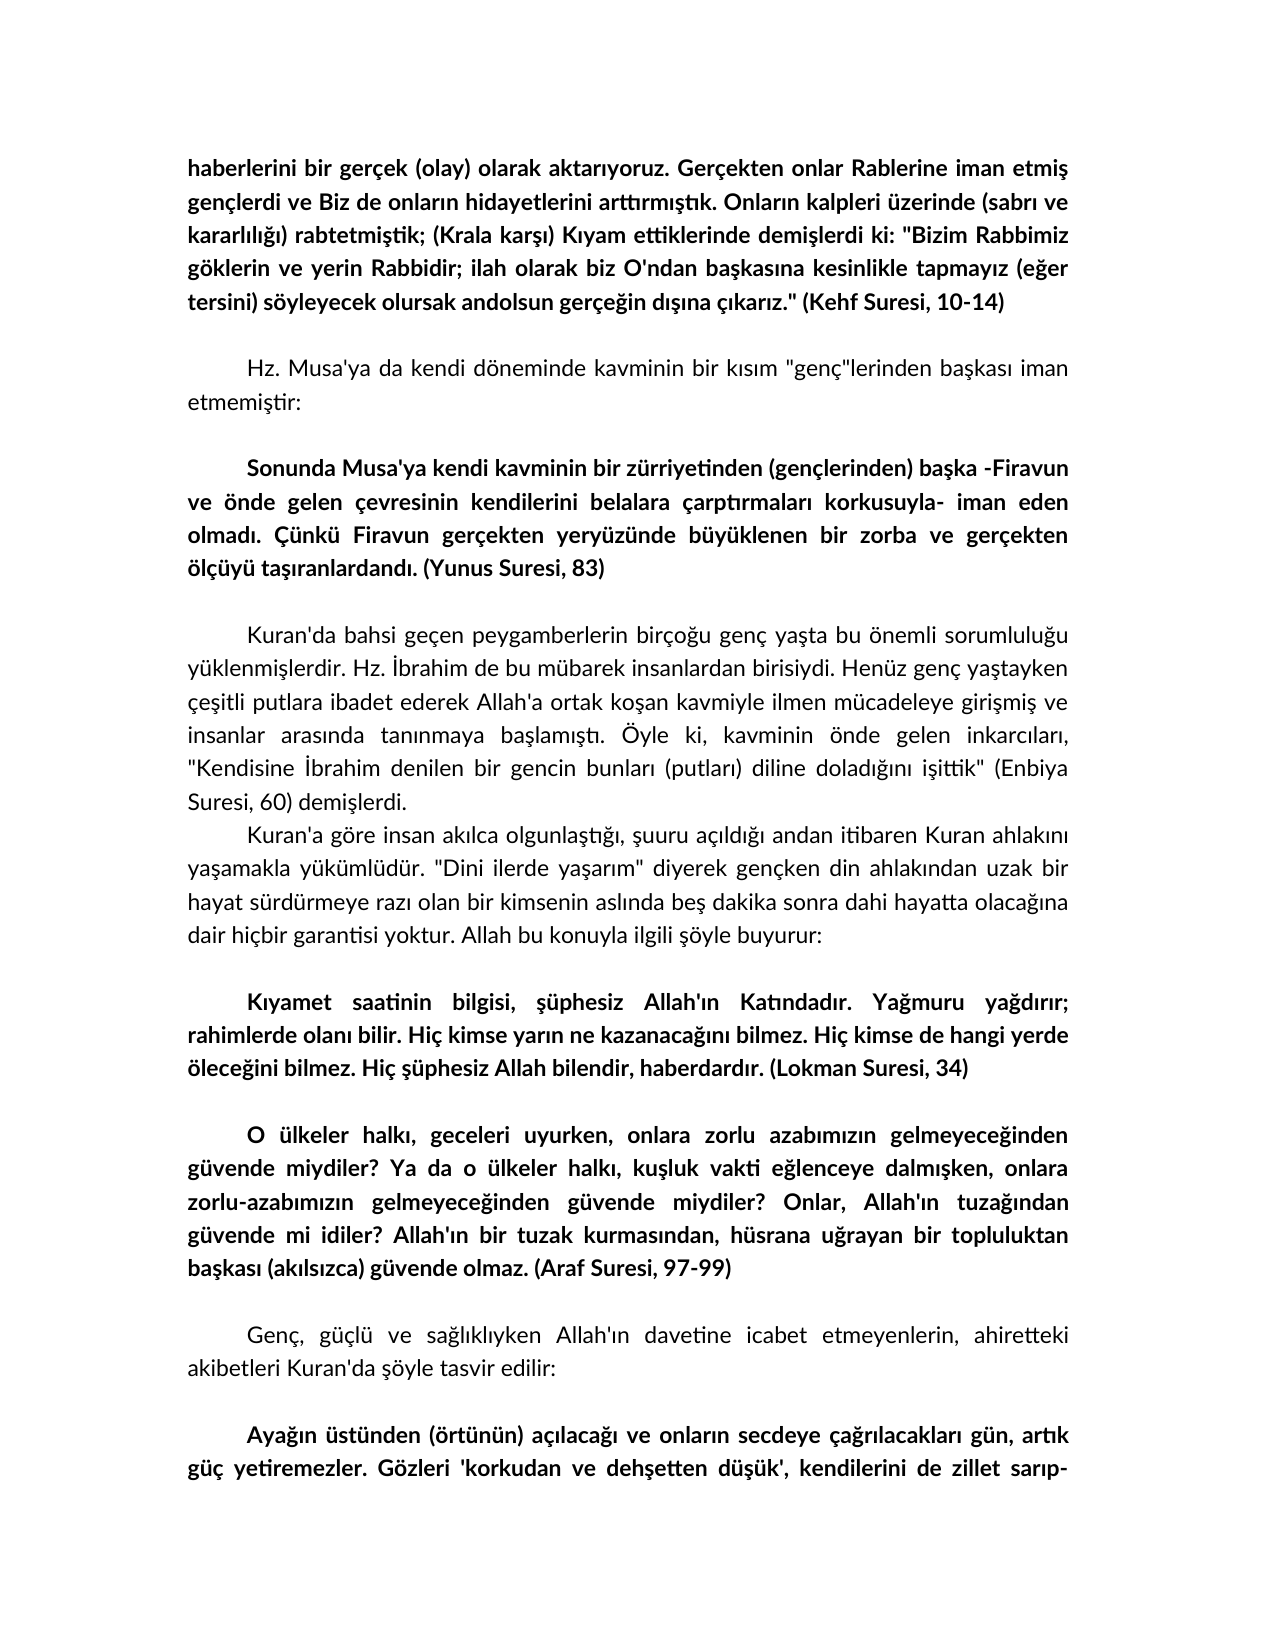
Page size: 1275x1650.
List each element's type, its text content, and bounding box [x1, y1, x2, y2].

text O ülkeler halkı, geceleri uyurken, onlara zorlu azabımızın gelmeyeceğinden güvende miydiler? Ya da o ülkeler halkı, kuşluk vakti eğlenceye dalmışken, onlara zorlu-azabımızın gelmeyeceğinden güvende miydiler? Onlar, Allah'ın tuzağından güvende mi idiler? Allah'ın bir tuzak kurmasından, hüsrana uğrayan bir topluluktan başkası (akılsızca) güvende olmaz. (Araf Suresi, 97-99) [187, 1117, 1070, 1283]
text Kuran'a göre insan akılca olgunlaştığı, şuuru açıldığı andan itibaren Kuran ahlakını yaşamakla yükümlüdür. "Dini ilerde yaşarım" diyerek gençken din ahlakından uzak bir hayat sürdürmeye razı olan bir kimsenin aslında beş dakika sonra dahi hayatta olacağına dair hiçbir garantisi yoktur. Allah bu konuyla ilgili şöyle buyurur: [187, 817, 1070, 950]
text Kıyamet saatinin bilgisi, şüphesiz Allah'ın Katındadır. Yağmuru yağdırır; rahimlerde olanı bilir. Hiç kimse yarın ne kazanacağını bilmez. Hiç kimse de hangi yerde öleceğini bilmez. Hiç şüphesiz Allah bilendir, haberdardır. (Lokman Suresi, 34) [187, 983, 1070, 1083]
text Hz. Musa'ya da kendi döneminde kavminin bir kısım "genç"lerinden başkası iman etmemiştir: [187, 350, 1070, 417]
text Ayağın üstünden (örtünün) açılacağı ve onların secdeye çağrılacakları gün, artık güç yetiremezler. Gözleri 'korkudan ve dehşetten düşük', kendilerini de zillet sarıp- [187, 1417, 1070, 1483]
text haberlerini bir gerçek (olay) olarak aktarıyoruz. Gerçekten onlar Rablerine iman etmiş gençlerdi ve Biz de onların hidayetlerini arttırmıştık. Onların kalpleri üzerinde (sabrı ve kararlılığı) rabtetmiştik; (Krala karşı) Kıyam ettiklerinde demişlerdi ki: "Bizim Rabbimiz göklerin ve yerin Rabbidir; ilah olarak biz O'ndan başkasına kesinlikle tapmayız (eğer tersini) söyleyecek olursak andolsun gerçeğin dışına çıkarız." (Kehf Suresi, 10-14) [187, 150, 1070, 317]
text Sonunda Musa'ya kendi kavminin bir zürriyetinden (gençlerinden) başka -Firavun ve önde gelen çevresinin kendilerini belalara çarptırmaları korkusuyla- iman eden olmadı. Çünkü Firavun gerçekten yeryüzünde büyüklenen bir zorba ve gerçekten ölçüyü taşıranlardandı. (Yunus Suresi, 83) [187, 450, 1070, 583]
text Kuran'da bahsi geçen peygamberlerin birçoğu genç yaşta bu önemli sorumluluğu yüklenmişlerdir. Hz. İbrahim de bu mübarek insanlardan birisiydi. Henüz genç yaştayken çeşitli putlara ibadet ederek Allah'a ortak koşan kavmiyle ilmen mücadeleye girişmiş ve insanlar arasında tanınmaya başlamıştı. Öyle ki, kavminin önde gelen inkarcıları, "Kendisine İbrahim denilen bir gencin bunları (putları) diline doladığını işittik" (Enbiya Suresi, 60) demişlerdi. [187, 617, 1070, 817]
text Genç, güçlü ve sağlıklıyken Allah'ın davetine icabet etmeyenlerin, ahiretteki akibetleri Kuran'da şöyle tasvir edilir: [187, 1317, 1070, 1383]
